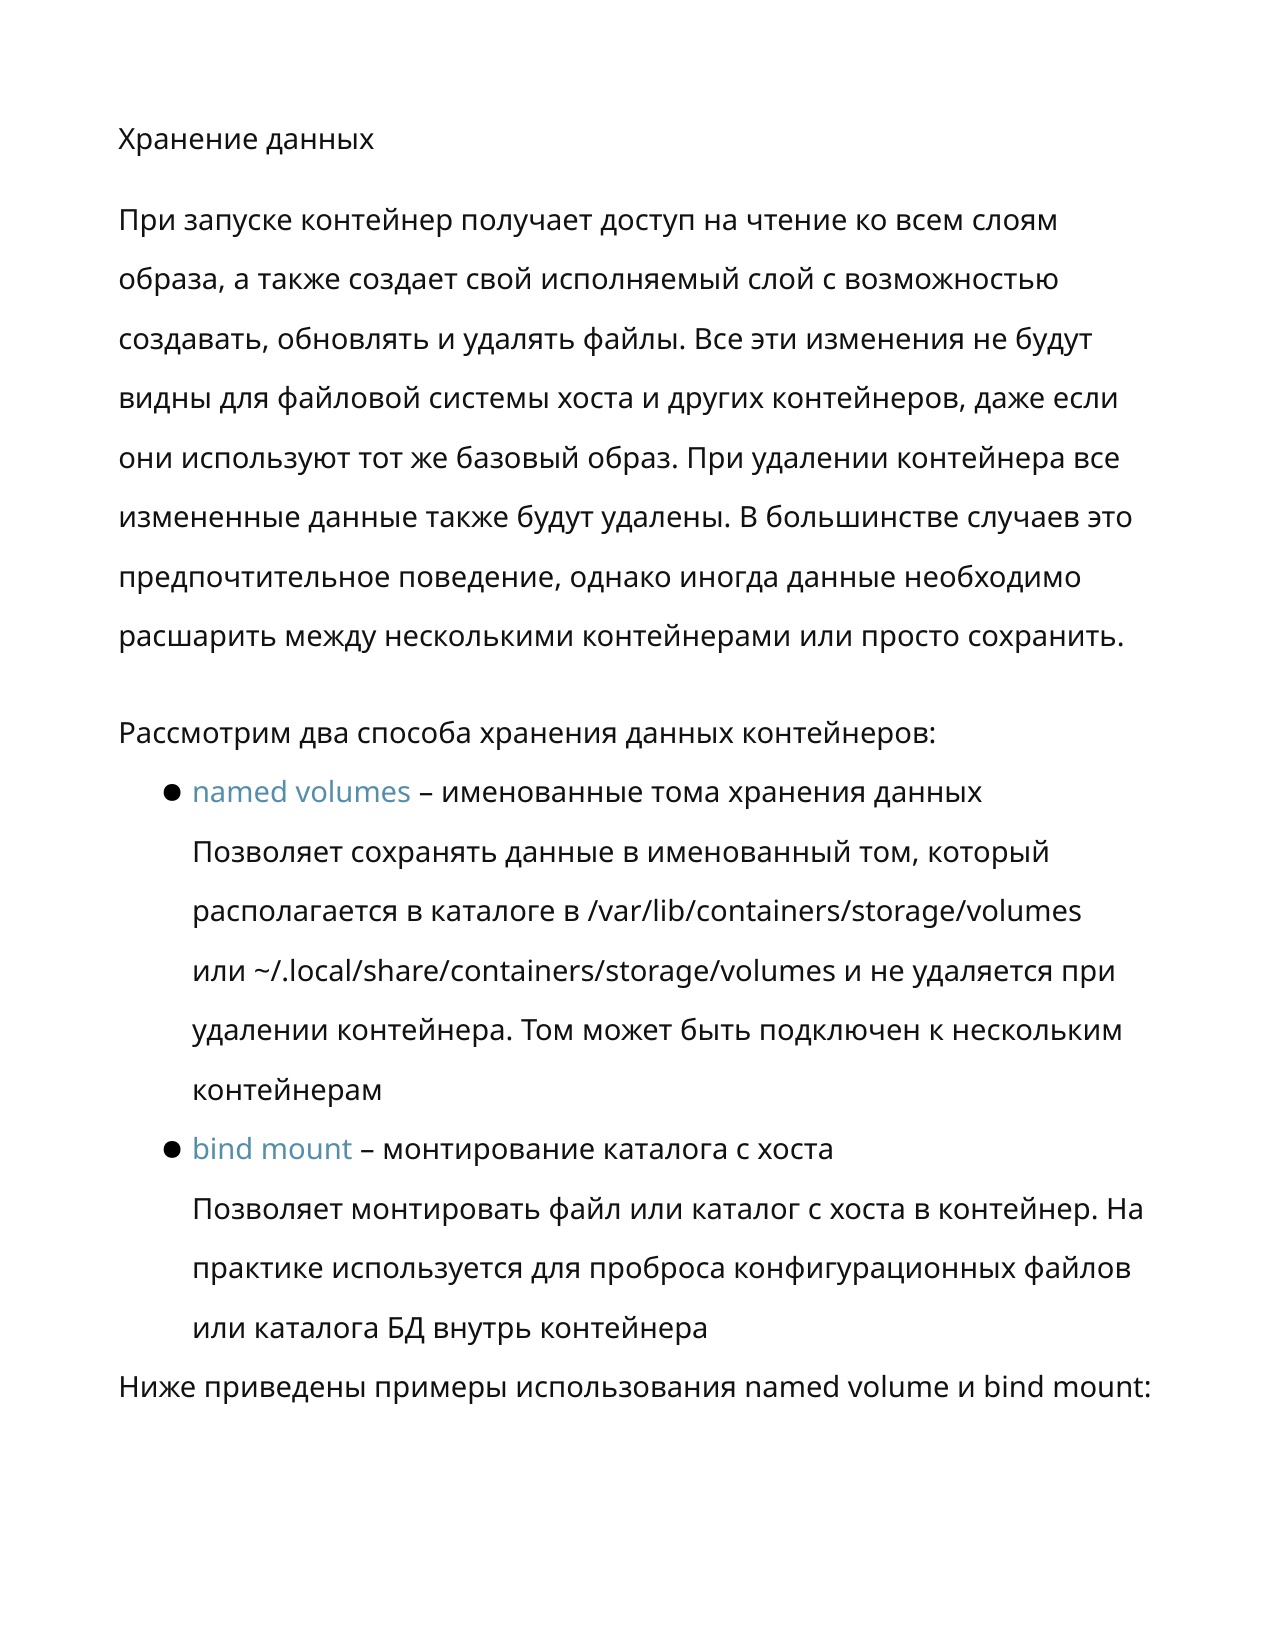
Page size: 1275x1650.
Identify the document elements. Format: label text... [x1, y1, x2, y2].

subtitle Хранение данных [118, 118, 1157, 158]
list named volumes – именованные тома хранения данных Позволяет сохранять данные в именованный том, который располагается в каталоге в /var/lib/containers/storage/volumes или ~/.local/share/containers/storage/volumes и не удаляется при удалении контейнера. Том может быть подключен к нескольким контейнерам [162, 772, 1157, 1109]
text Рассмотрим два способа хранения данных контейнеров: [118, 712, 1157, 752]
list bind mount – монтирование каталога с хоста Позволяет монтировать файл или каталог с хоста в контейнер. На практике используется для проброса конфигурационных файлов или каталога БД внутрь контейнера [162, 1129, 1157, 1347]
text Ниже приведены примеры использования named volume и bind mount: [118, 1367, 1157, 1406]
text При запуске контейнер получает доступ на чтение ко всем слоям образа, а также создает свой исполняемый слой с возможностью создавать, обновлять и удалять файлы. Все эти изменения не будут видны для файловой системы хоста и других контейнеров, даже если они используют тот же базовый образ. При удалении контейнера все измененные данные также будут удалены. В большинстве случаев это предпочтительное поведение, однако иногда данные необходимо расшарить между несколькими контейнерами или просто сохранить. [118, 199, 1157, 655]
